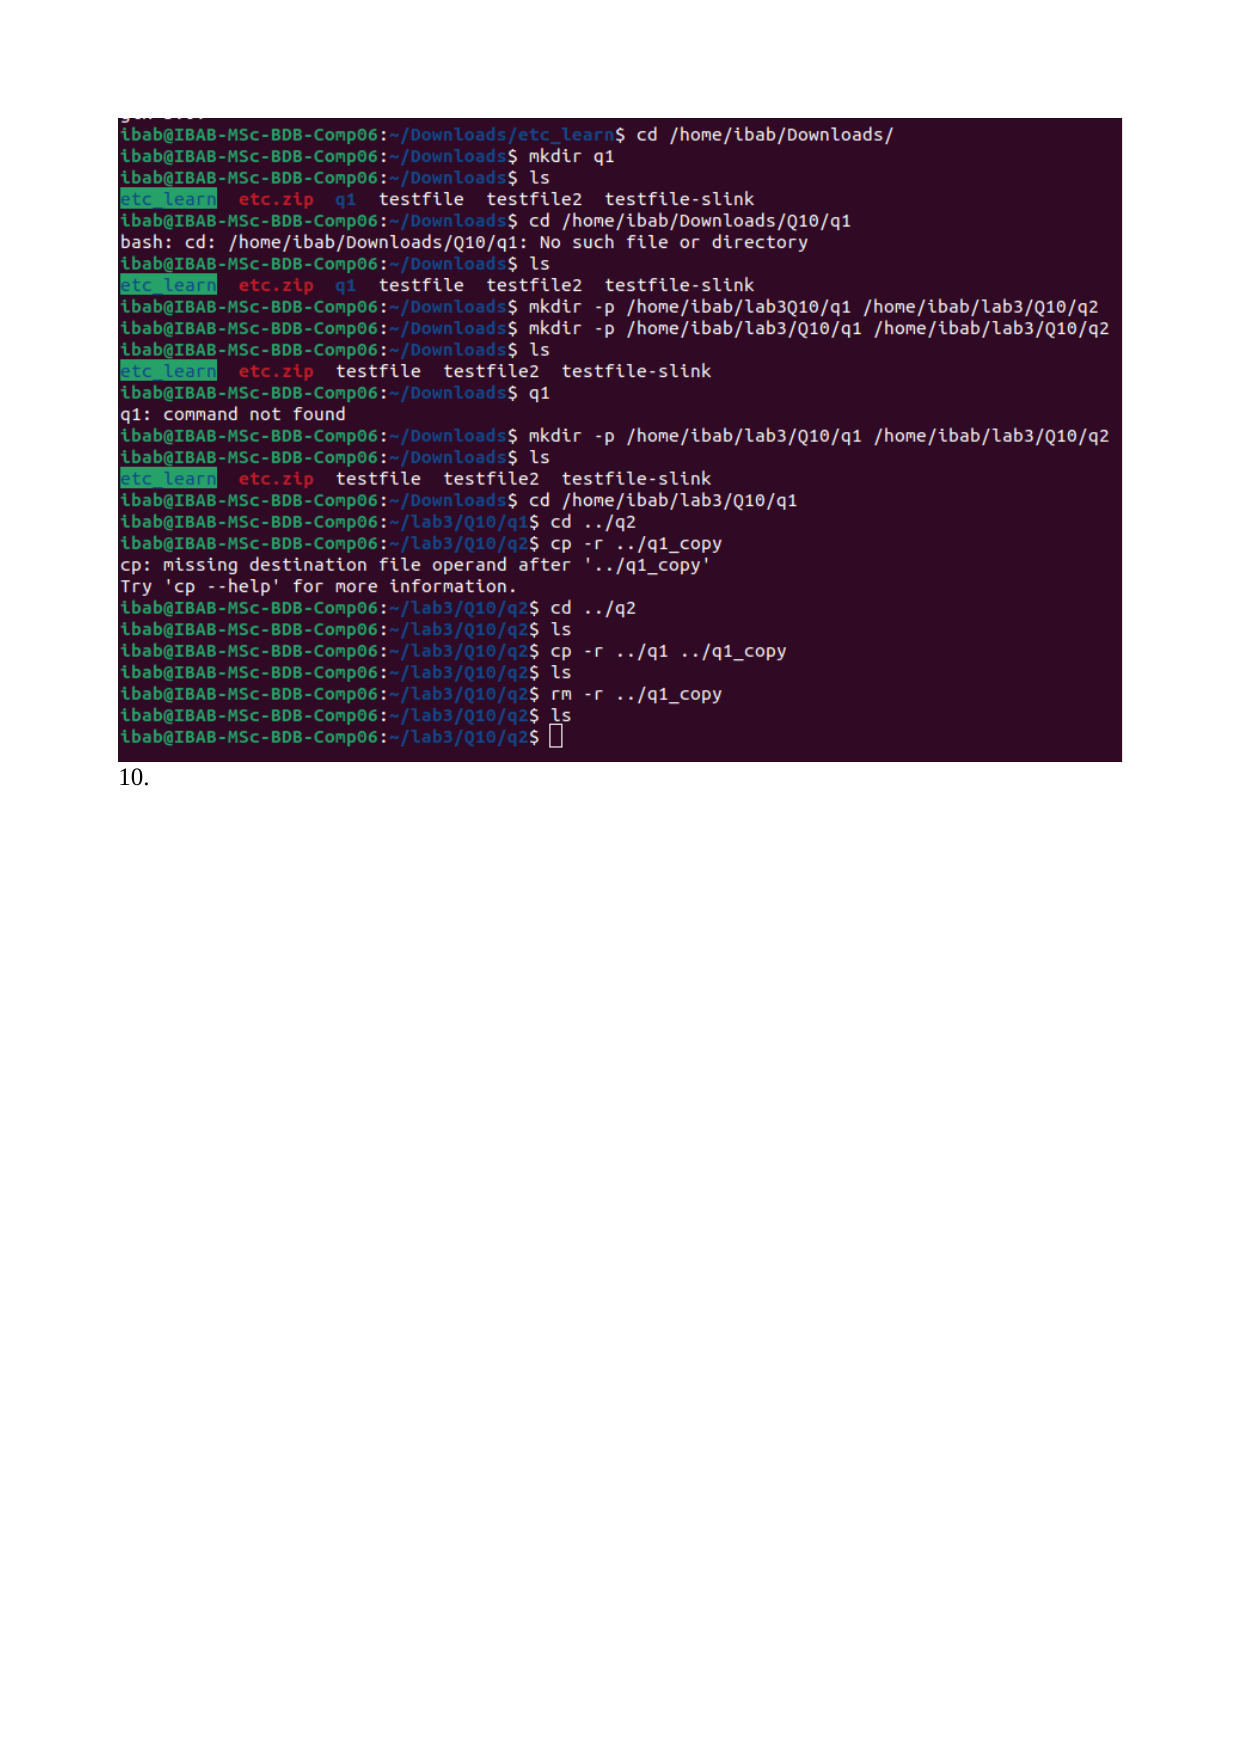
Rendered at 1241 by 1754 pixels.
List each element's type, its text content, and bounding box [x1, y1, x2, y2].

text 10. [118, 762, 1122, 790]
picture [118, 118, 1123, 762]
